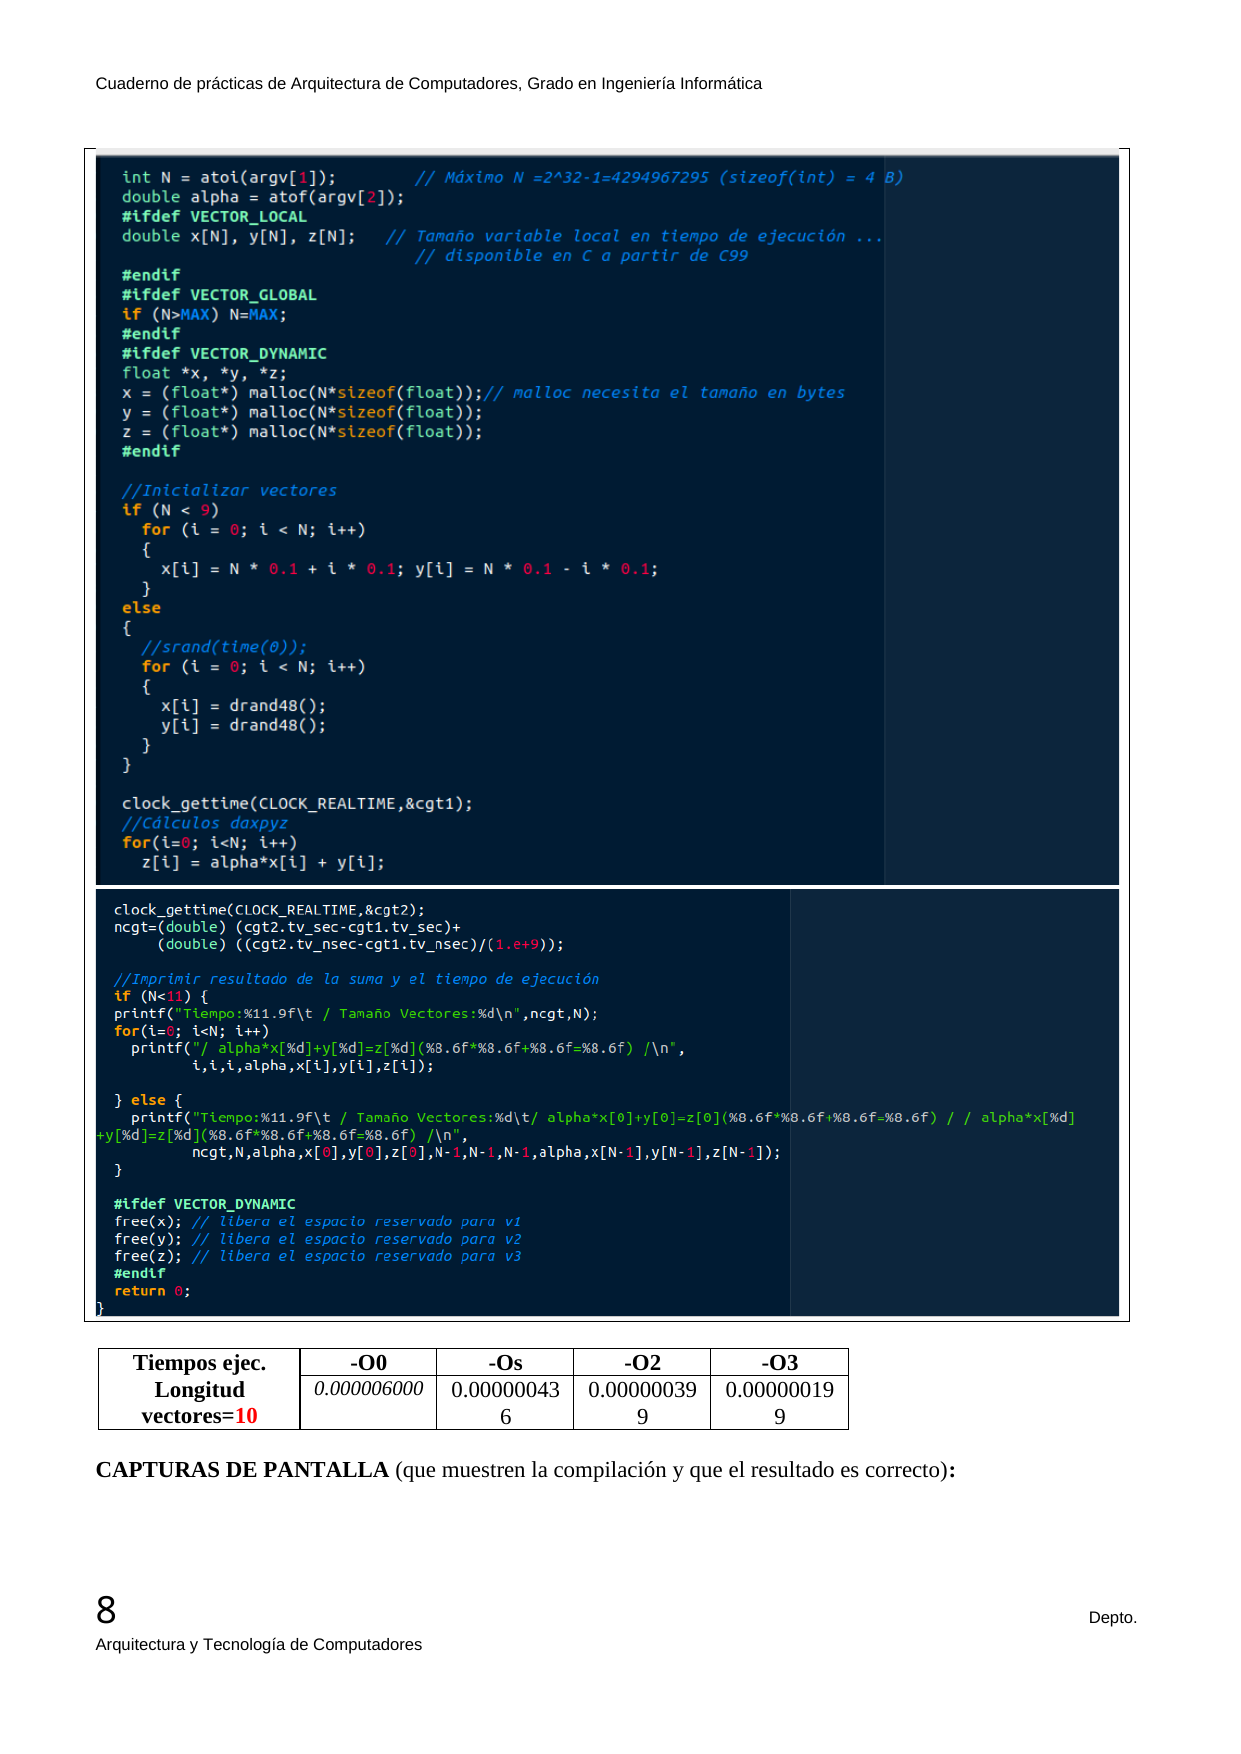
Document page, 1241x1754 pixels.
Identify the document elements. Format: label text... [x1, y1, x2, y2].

table_header -Os [437, 1349, 573, 1375]
table_cell 0.000006000 [301, 1376, 436, 1429]
table_header -O0 [301, 1349, 436, 1375]
picture [95, 148, 1120, 885]
picture [95, 889, 1120, 1321]
table_header -O2 [574, 1349, 710, 1375]
table_cell 0.000000199 [711, 1376, 848, 1429]
table_header Tiempos ejec. Longitud vectores=10 [99, 1349, 299, 1429]
table_cell 0.000000436 [437, 1376, 573, 1429]
table_header [85, 149, 1129, 1321]
table_header -O3 [711, 1349, 848, 1375]
text CAPTURAS DE PANTALLA (que muestren la compilación y que el resultado es correcto): [95, 1456, 1137, 1483]
table_cell 0.000000399 [574, 1376, 710, 1429]
